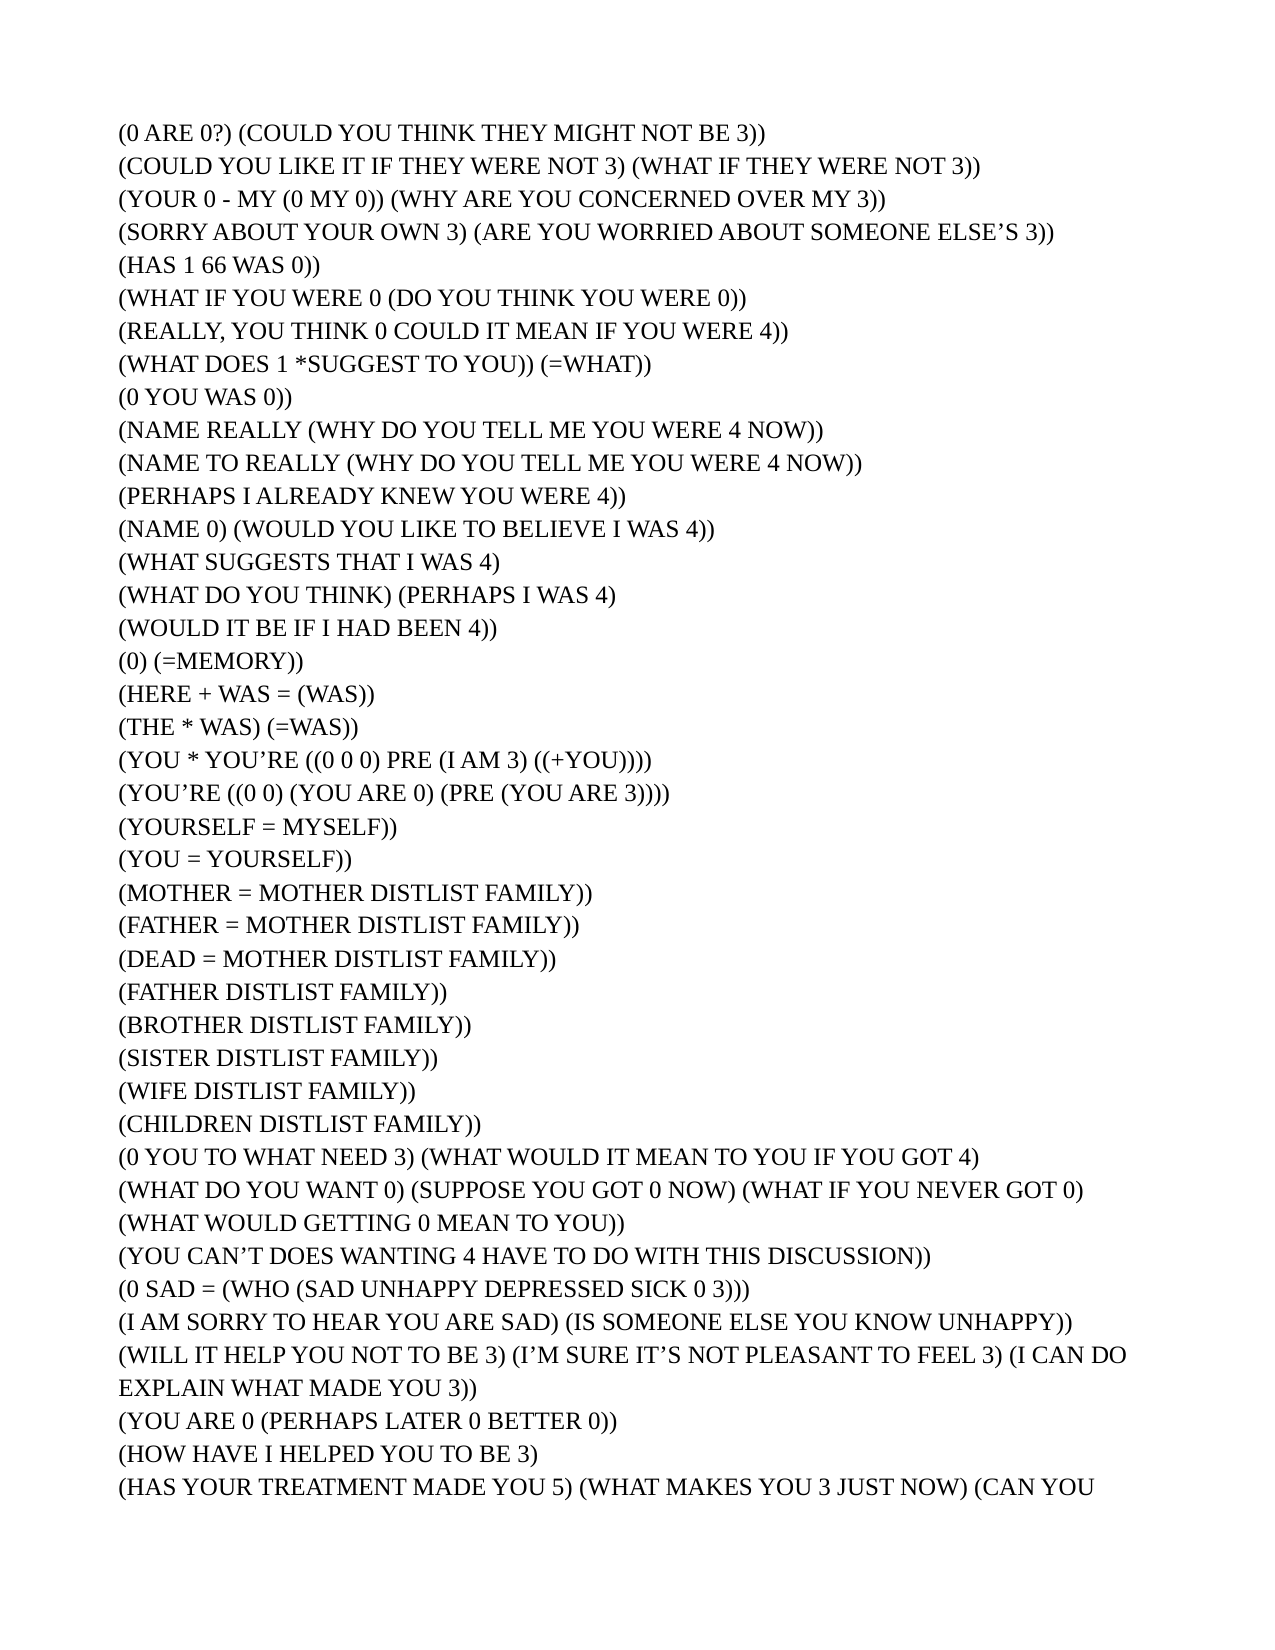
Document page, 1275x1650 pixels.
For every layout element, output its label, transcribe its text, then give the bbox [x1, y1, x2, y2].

text (0 ARE 0?) (COULD YOU THINK THEY MIGHT NOT BE 3)) (COULD YOU LIKE IT IF THEY WERE NOT 3) (WHAT IF THEY WERE NOT 3)) (YOUR 0 - MY (0 MY 0)) (WHY ARE YOU CONCERNED OVER MY 3)) (SORRY ABOUT YOUR OWN 3) (ARE YOU WORRIED ABOUT SOMEONE ELSE’S 3)) (HAS 1 66 WAS 0)) (WHAT IF YOU WERE 0 (DO YOU THINK YOU WERE 0)) (REALLY, YOU THINK 0 COULD IT MEAN IF YOU WERE 4)) (WHAT DOES 1 *SUGGEST TO YOU)) (=WHAT)) (0 YOU WAS 0)) (NAME REALLY (WHY DO YOU TELL ME YOU WERE 4 NOW)) (NAME TO REALLY (WHY DO YOU TELL ME YOU WERE 4 NOW)) (PERHAPS I ALREADY KNEW YOU WERE 4)) (NAME 0) (WOULD YOU LIKE TO BELIEVE I WAS 4)) (WHAT SUGGESTS THAT I WAS 4) (WHAT DO YOU THINK) (PERHAPS I WAS 4) (WOULD IT BE IF I HAD BEEN 4)) (0) (=MEMORY)) (HERE + WAS = (WAS)) (THE * WAS) (=WAS)) (YOU * YOU’RE ((0 0 0) PRE (I AM 3) ((+YOU)))) (YOU’RE ((0 0) (YOU ARE 0) (PRE (YOU ARE 3)))) (YOURSELF = MYSELF)) (YOU = YOURSELF)) (MOTHER = MOTHER DISTLIST FAMILY)) (FATHER = MOTHER DISTLIST FAMILY)) (DEAD = MOTHER DISTLIST FAMILY)) (FATHER DISTLIST FAMILY)) (BROTHER DISTLIST FAMILY)) (SISTER DISTLIST FAMILY)) (WIFE DISTLIST FAMILY)) (CHILDREN DISTLIST FAMILY)) (0 YOU TO WHAT NEED 3) (WHAT WOULD IT MEAN TO YOU IF YOU GOT 4) (WHAT DO YOU WANT 0) (SUPPOSE YOU GOT 0 NOW) (WHAT IF YOU NEVER GOT 0) (WHAT WOULD GETTING 0 MEAN TO YOU)) (YOU CAN’T DOES WANTING 4 HAVE TO DO WITH THIS DISCUSSION)) (0 SAD = (WHO (SAD UNHAPPY DEPRESSED SICK 0 3))) (I AM SORRY TO HEAR YOU ARE SAD) (IS SOMEONE ELSE YOU KNOW UNHAPPY)) (WILL IT HELP YOU NOT TO BE 3) (I’M SURE IT’S NOT PLEASANT TO FEEL 3) (I CAN DO EXPLAIN WHAT MADE YOU 3)) (YOU ARE 0 (PERHAPS LATER 0 BETTER 0)) (HOW HAVE I HELPED YOU TO BE 3) (HAS YOUR TREATMENT MADE YOU 5) (WHAT MAKES YOU 3 JUST NOW) (CAN YOU [118, 118, 1157, 1501]
